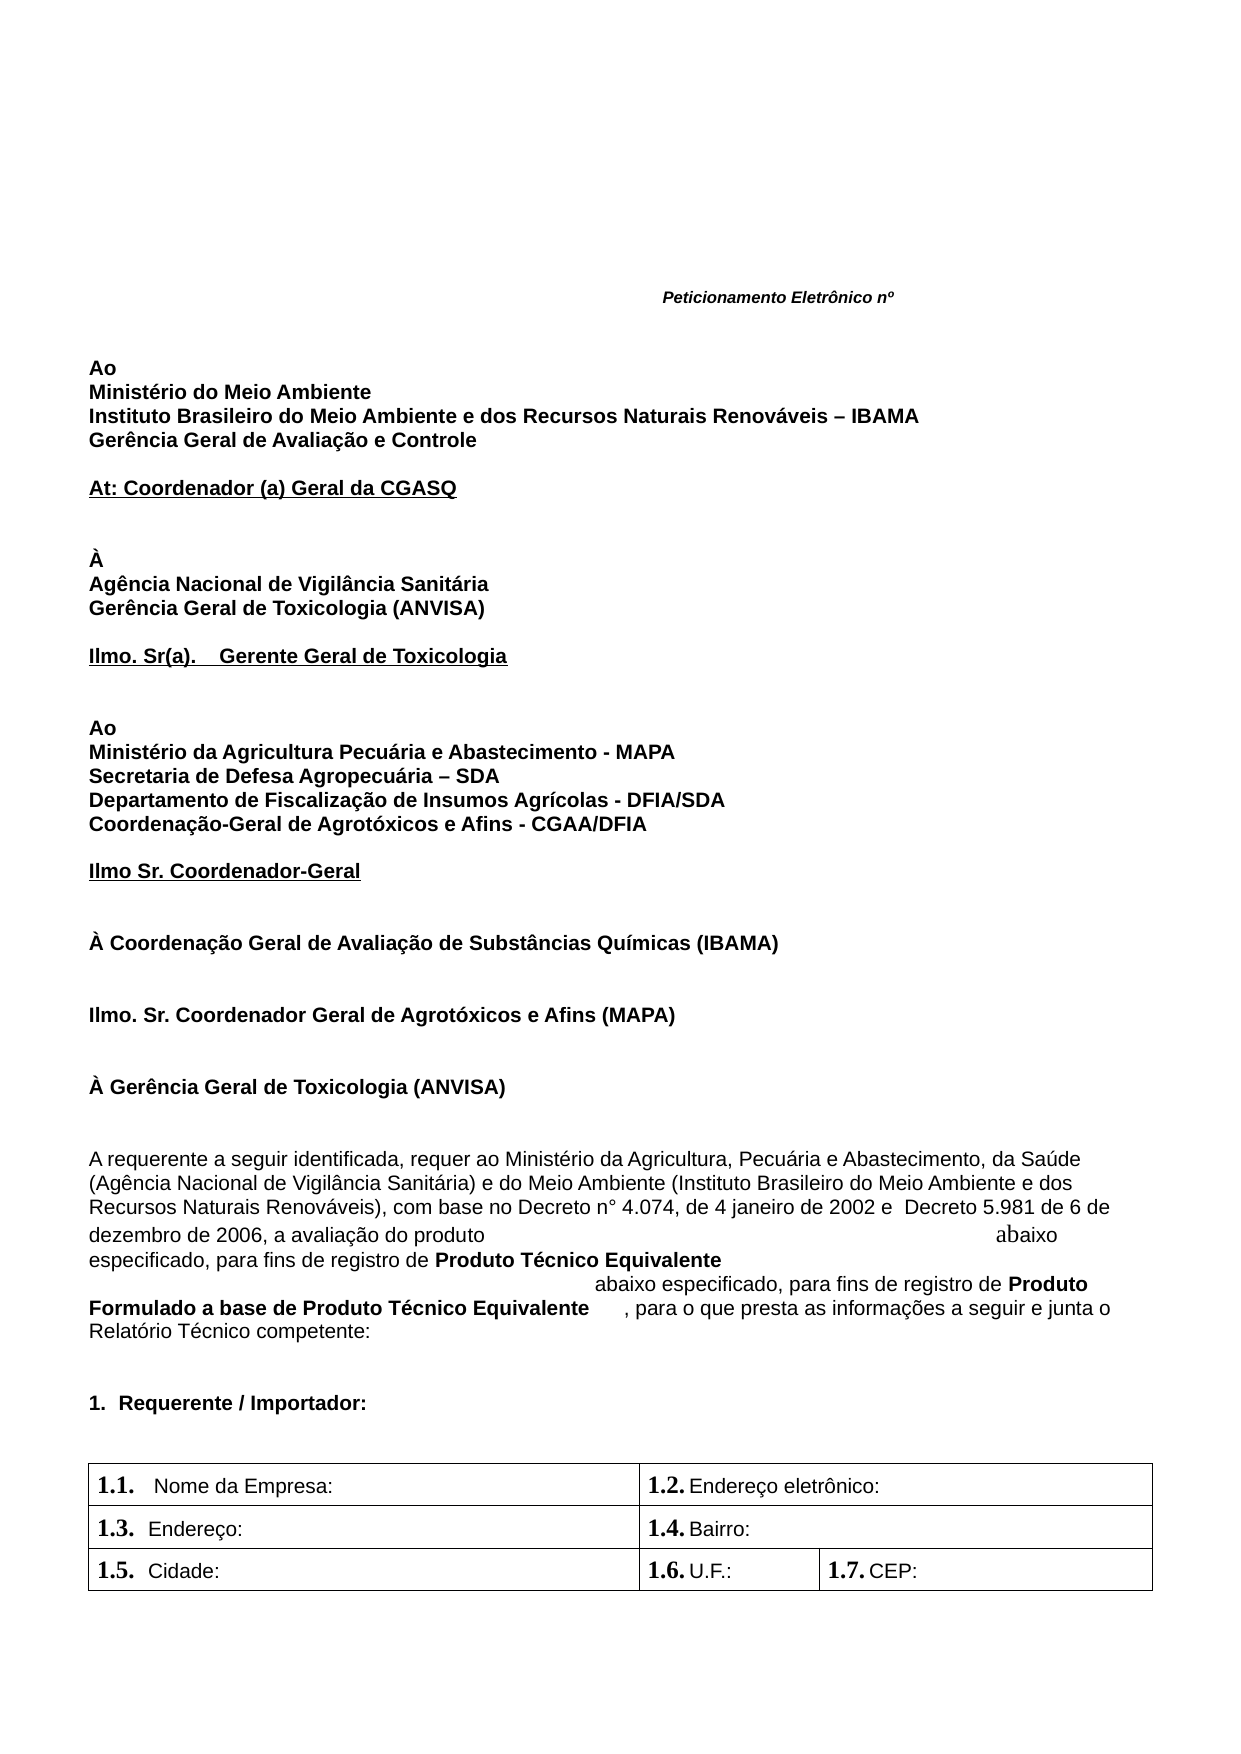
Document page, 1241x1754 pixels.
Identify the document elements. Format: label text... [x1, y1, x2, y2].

table_cell Cidade: <partner.city> [89, 1549, 639, 1590]
table_cell Endereço: <partner.street> [89, 1506, 639, 1548]
text Agência Nacional de Vigilância Sanitária [89, 572, 1211, 596]
text Coordenação-Geral de Agrotóxicos e Afins - CGAA/DFIA [89, 811, 1152, 835]
text At: Coordenador (a) Geral da CGASQ [89, 476, 1211, 500]
text </if> [89, 1099, 1152, 1123]
text </for> [89, 308, 1152, 332]
text Ao [89, 356, 1211, 380]
text </if> [89, 883, 1211, 907]
text <if test="report_name =='requerimiento_pt_mapa'"> [89, 979, 1152, 1003]
text <if test="report_name =='requerimiento_pt_ibama'"> [89, 907, 1152, 931]
table_header Nome da Empresa: <partner.name> [89, 1464, 639, 1505]
text Gerência Geral de Avaliação e Controle [89, 428, 1152, 452]
text Ministério da Agricultura Pecuária e Abastecimento - MAPA [89, 739, 1152, 763]
table_cell CEP: <partner.zip> [820, 1549, 1152, 1590]
text Ilmo Sr. Coordenador-Geral [89, 859, 1211, 883]
text À Gerência Geral de Toxicologia (ANVISA) [89, 1075, 1211, 1099]
table_cell Bairro: <partner.street2> [640, 1506, 1152, 1548]
text Ao [89, 716, 1152, 739]
text </if> [89, 668, 1211, 692]
text À [89, 548, 1211, 572]
table_header Endereço eletrônico: <partner.email> [640, 1464, 1152, 1505]
text Ilmo. Sr. Coordenador Geral de Agrotóxicos e Afins (MAPA) [89, 1003, 1152, 1027]
text <if test="report_name =='requerimiento_pf_anvisa'"> [89, 524, 1211, 548]
text </if> [89, 955, 1152, 979]
text <if test="partner(o, 'requestor')"> [89, 1415, 1152, 1439]
text <if test="report_name =='requerimiento_pf_ibama'"> [89, 332, 1152, 356]
text Instituto Brasileiro do Meio Ambiente e dos Recursos Naturais Renováveis – IBAMA [89, 404, 1152, 428]
text <if test="report_name =='requerimiento_pt_anvisa'"> [89, 1051, 1152, 1075]
text <if test="report_name =='requerimiento_pf_mapa'"> [89, 692, 1211, 716]
text <for each="process in processes(o, 'IBAMA')"> [89, 260, 1152, 284]
list Requerente / Importador: [89, 1391, 1211, 1415]
text Departamento de Fiscalização de Insumos Agrícolas - DFIA/SDA [89, 787, 1152, 811]
text A requerente a seguir identificada, requer ao Ministério da Agricultura, Pecuária e Abastecimento, da Saúde (Agência Nacional de Vigilância Sanitária) e do Meio Ambiente (Instituto Brasileiro do Meio Ambiente e dos Recursos Naturais Renováveis), com base no Decreto n° 4.074, de 4 janeiro de 2002 e Decreto 5.981 de 6 de dezembro de 2006, a avaliação do produto <if test="o.type=='technical_product'"><o.technical_product_id.name> abaixo especificado, para fins de registro de Produto Técnico Equivalente</if><if test="o.type=='formulated_product'"><o.formulated_product_id.name> abaixo especificado, para fins de registro de Produto Formulado a base de Produto Técnico Equivalente</if>, para o que presta as informações a seguir e junta o Relatório Técnico competente: [89, 1147, 1152, 1343]
text Peticionamento Eletrônico nº<process.petitioning_number> [89, 284, 1152, 308]
text Ministério do Meio Ambiente [89, 380, 1152, 404]
text Ilmo. Sr(a). Gerente Geral de Toxicologia [89, 644, 1211, 668]
text Secretaria de Defesa Agropecuária – SDA [89, 763, 1152, 787]
table_cell U.F.: <if test="partner.state_id"><partner.state_id.name></if> [640, 1549, 819, 1590]
text À Coordenação Geral de Avaliação de Substâncias Químicas (IBAMA) [89, 931, 1152, 955]
text Gerência Geral de Toxicologia (ANVISA) [89, 596, 1211, 620]
text </if> [89, 500, 1211, 524]
text <setLang('pt_BR')> [89, 236, 1152, 260]
text <for each="partner in partners(o, 'requestor')"> [89, 1439, 1152, 1463]
text </if> [89, 1027, 1152, 1051]
